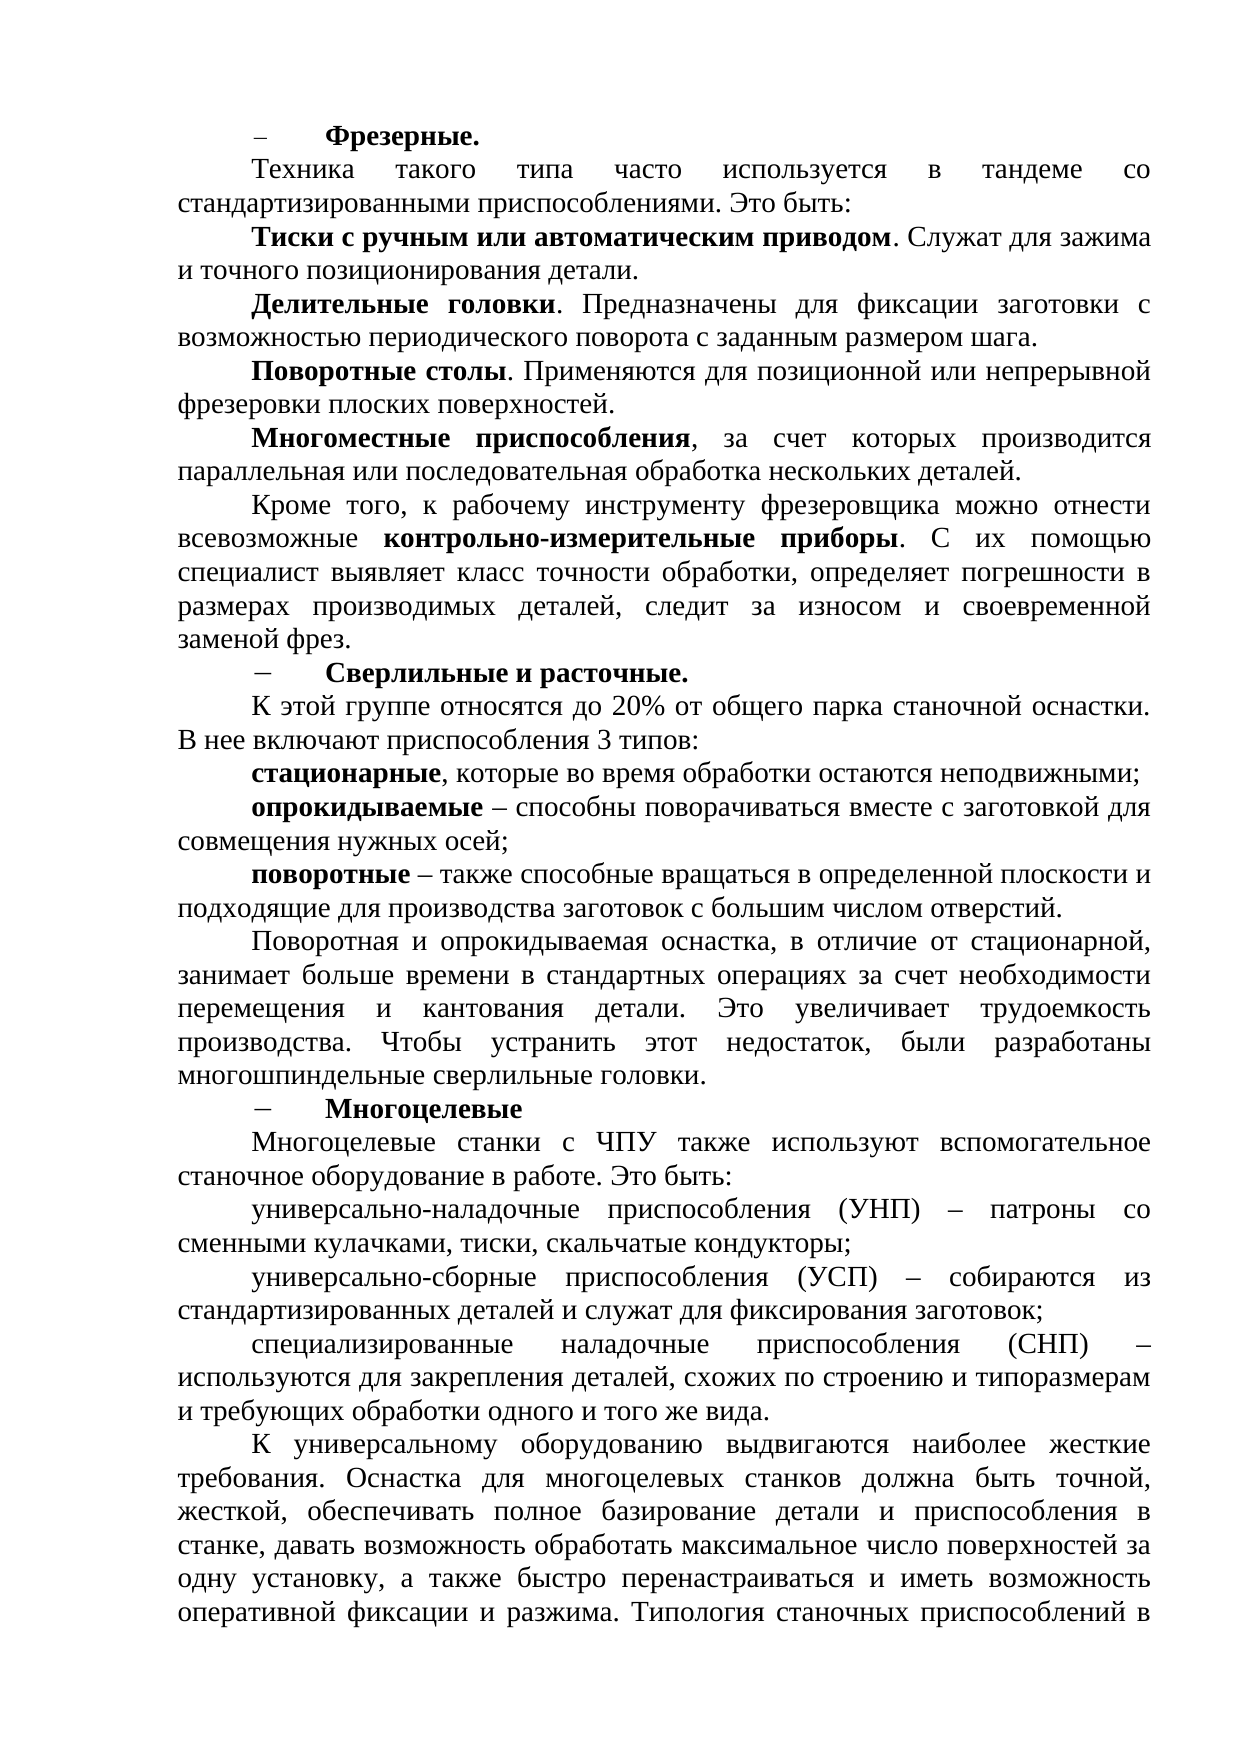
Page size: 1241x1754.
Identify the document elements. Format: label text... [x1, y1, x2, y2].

text Кроме того, к рабочему инструменту фрезеровщика можно отнести всевозможные контрольно-измерительные приборы. С их помощью специалист выявляет класс точности обработки, определяет погрешности в размерах производимых деталей, следит за износом и своевременной заменой фрез. [177, 487, 1152, 655]
text К этой группе относятся до 20% от общего парка станочной оснастки. В нее включают приспособления 3 типов: [177, 688, 1152, 756]
text Поворотная и опрокидываемая оснастка, в отличие от стационарной, занимает больше времени в стандартных операциях за счет необходимости перемещения и кантования детали. Это увеличивает трудоемкость производства. Чтобы устранить этот недостаток, были разработаны многошпиндельные сверлильные головки. [177, 923, 1152, 1091]
text Многоместные приспособления, за счет которых производится параллельная или последовательная обработка нескольких деталей. [177, 420, 1152, 487]
text Делительные головки. Предназначены для фиксации заготовки с возможностью периодического поворота с заданным размером шага. [177, 286, 1152, 353]
text опрокидываемые – способны поворачиваться вместе с заготовкой для совмещения нужных осей; [177, 789, 1152, 856]
text Техника такого типа часто используется в тандеме со стандартизированными приспособлениями. Это быть: [177, 152, 1152, 219]
text специализированные наладочные приспособления (СНП) – используются для закрепления деталей, схожих по строению и типоразмерам и требующих обработки одного и того же вида. [177, 1326, 1152, 1426]
list Многоцелевые [177, 1091, 1152, 1124]
text универсально-наладочные приспособления (УНП) – патроны со сменными кулачками, тиски, скальчатые кондукторы; [177, 1192, 1152, 1259]
text Поворотные столы. Применяются для позиционной или непрерывной фрезеровки плоских поверхностей. [177, 353, 1152, 420]
text универсально-сборные приспособления (УСП) – собираются из стандартизированных деталей и служат для фиксирования заготовок; [177, 1259, 1152, 1326]
list Сверлильные и расточные. [177, 655, 1152, 688]
text Тиски с ручным или автоматическим приводом. Служат для зажима и точного позиционирования детали. [177, 219, 1152, 286]
text Многоцелевые станки с ЧПУ также используют вспомогательное станочное оборудование в работе. Это быть: [177, 1124, 1152, 1192]
list Фрезерные. [177, 118, 1152, 152]
text стационарные, которые во время обработки остаются неподвижными; [177, 756, 1152, 789]
text К универсальному оборудованию выдвигаются наиболее жесткие требования. Оснастка для многоцелевых станков должна быть точной, жесткой, обеспечивать полное базирование детали и приспособления в станке, давать возможность обработать максимальное число поверхностей за одну установку, а также быстро перенастраиваться и иметь возможность оперативной фиксации и разжима. Типология станочных приспособлений в [177, 1426, 1152, 1628]
text поворотные – также способные вращаться в определенной плоскости и подходящие для производства заготовок с большим числом отверстий. [177, 856, 1152, 923]
